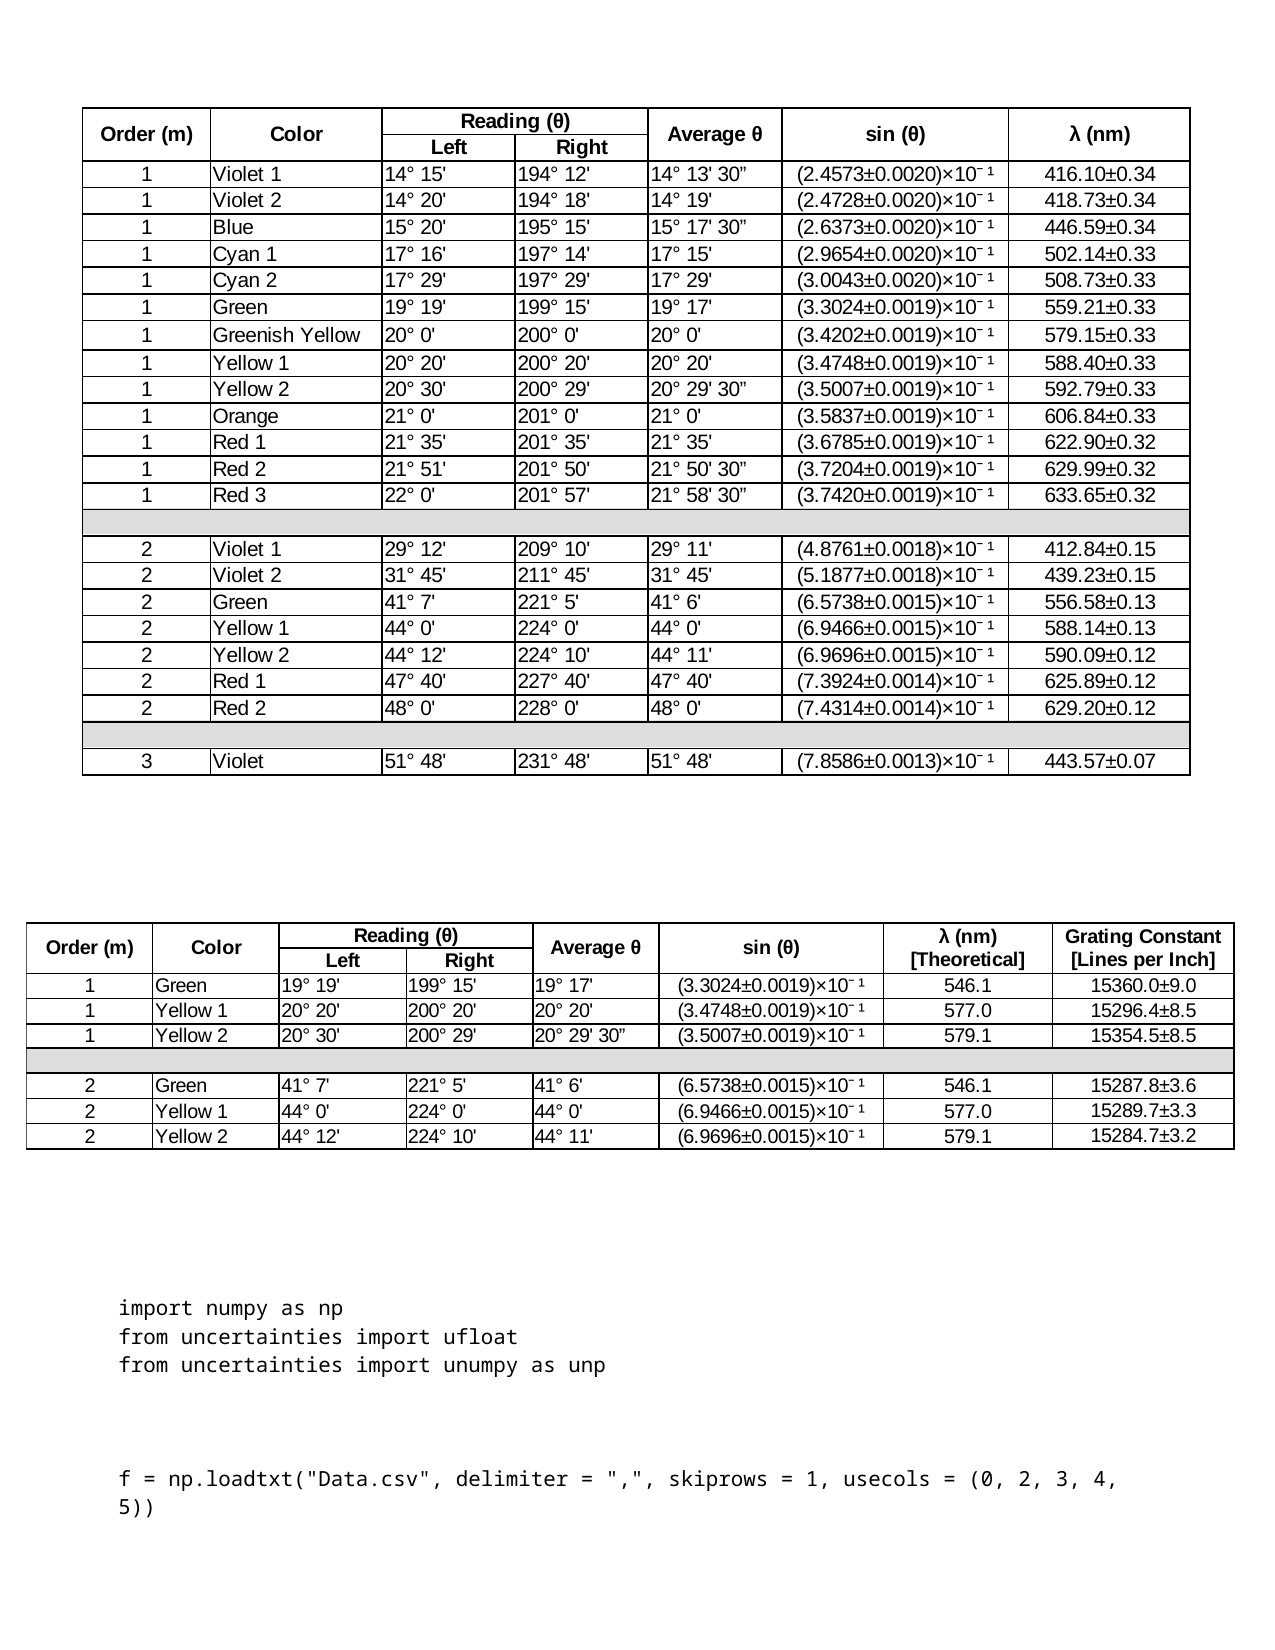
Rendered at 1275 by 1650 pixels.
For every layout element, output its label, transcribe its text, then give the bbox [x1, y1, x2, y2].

text f = np.loadtxt("Data.csv", delimiter = ",", skiprows = 1, usecols = (0, 2, 3, 4, 5)) [118, 1464, 1157, 1521]
text import numpy as np [118, 1293, 1157, 1322]
text from uncertainties import ufloat [118, 1322, 1157, 1350]
text from uncertainties import unumpy as unp [118, 1350, 1157, 1379]
